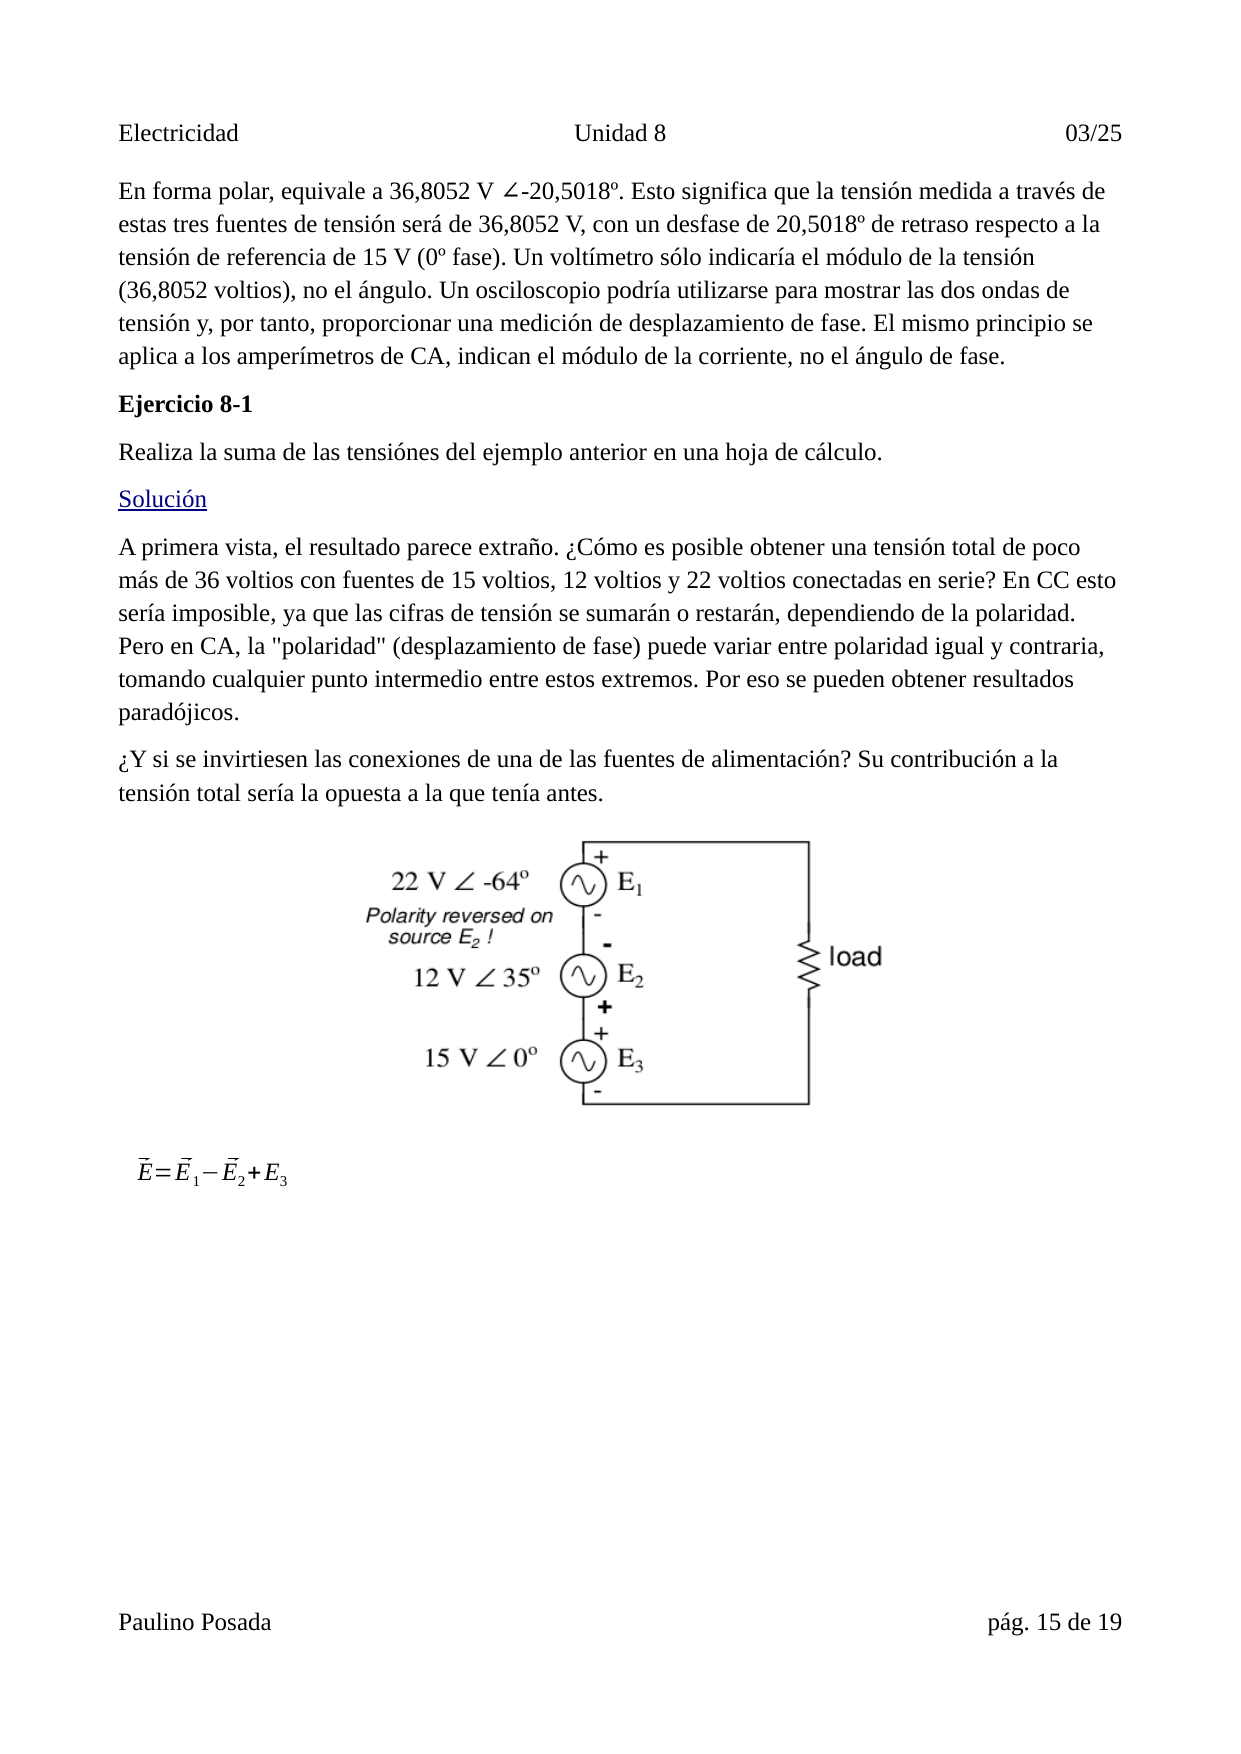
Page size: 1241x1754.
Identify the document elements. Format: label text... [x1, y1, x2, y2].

text Realiza la suma de las tensiónes del ejemplo anterior en una hoja de cálculo. [118, 437, 1122, 465]
text A primera vista, el resultado parece extraño. ¿Cómo es posible obtener una tensión total de poco más de 36 voltios con fuentes de 15 voltios, 12 voltios y 22 voltios conectadas en serie? En CC esto sería imposible, ya que las cifras de tensión se sumarán o restarán, dependiendo de la polaridad. Pero en CA, la "polaridad" (desplazamiento de fase) puede variar entre polaridad igual y contraria, tomando cualquier punto intermedio entre estos extremos. Por eso se pueden obtener resultados paradójicos. [118, 532, 1122, 726]
text En forma polar, equivale a 36,8052 V ∠-20,5018º. Esto significa que la tensión medida a través de estas tres fuentes de tensión será de 36,8052 V, con un desfase de 20,5018º de retraso respecto a la tensión de referencia de 15 V (0º fase). Un voltímetro sólo indicaría el módulo de la tensión (36,8052 voltios), no el ángulo. Un osciloscopio podría utilizarse para mostrar las dos ondas de tensión y, por tanto, proporcionar una medición de desplazamiento de fase. El mismo principio se aplica a los amperímetros de CA, indican el módulo de la corriente, no el ángulo de fase. [118, 176, 1122, 370]
picture [351, 825, 889, 1127]
text Ejercicio 8-1 [118, 389, 1122, 418]
text ¿Y si se invirtiesen las conexiones de una de las fuentes de alimentación? Su contribución a la tensión total sería la opuesta a la que tenía antes. [118, 744, 1122, 806]
text Solución [118, 484, 1122, 513]
